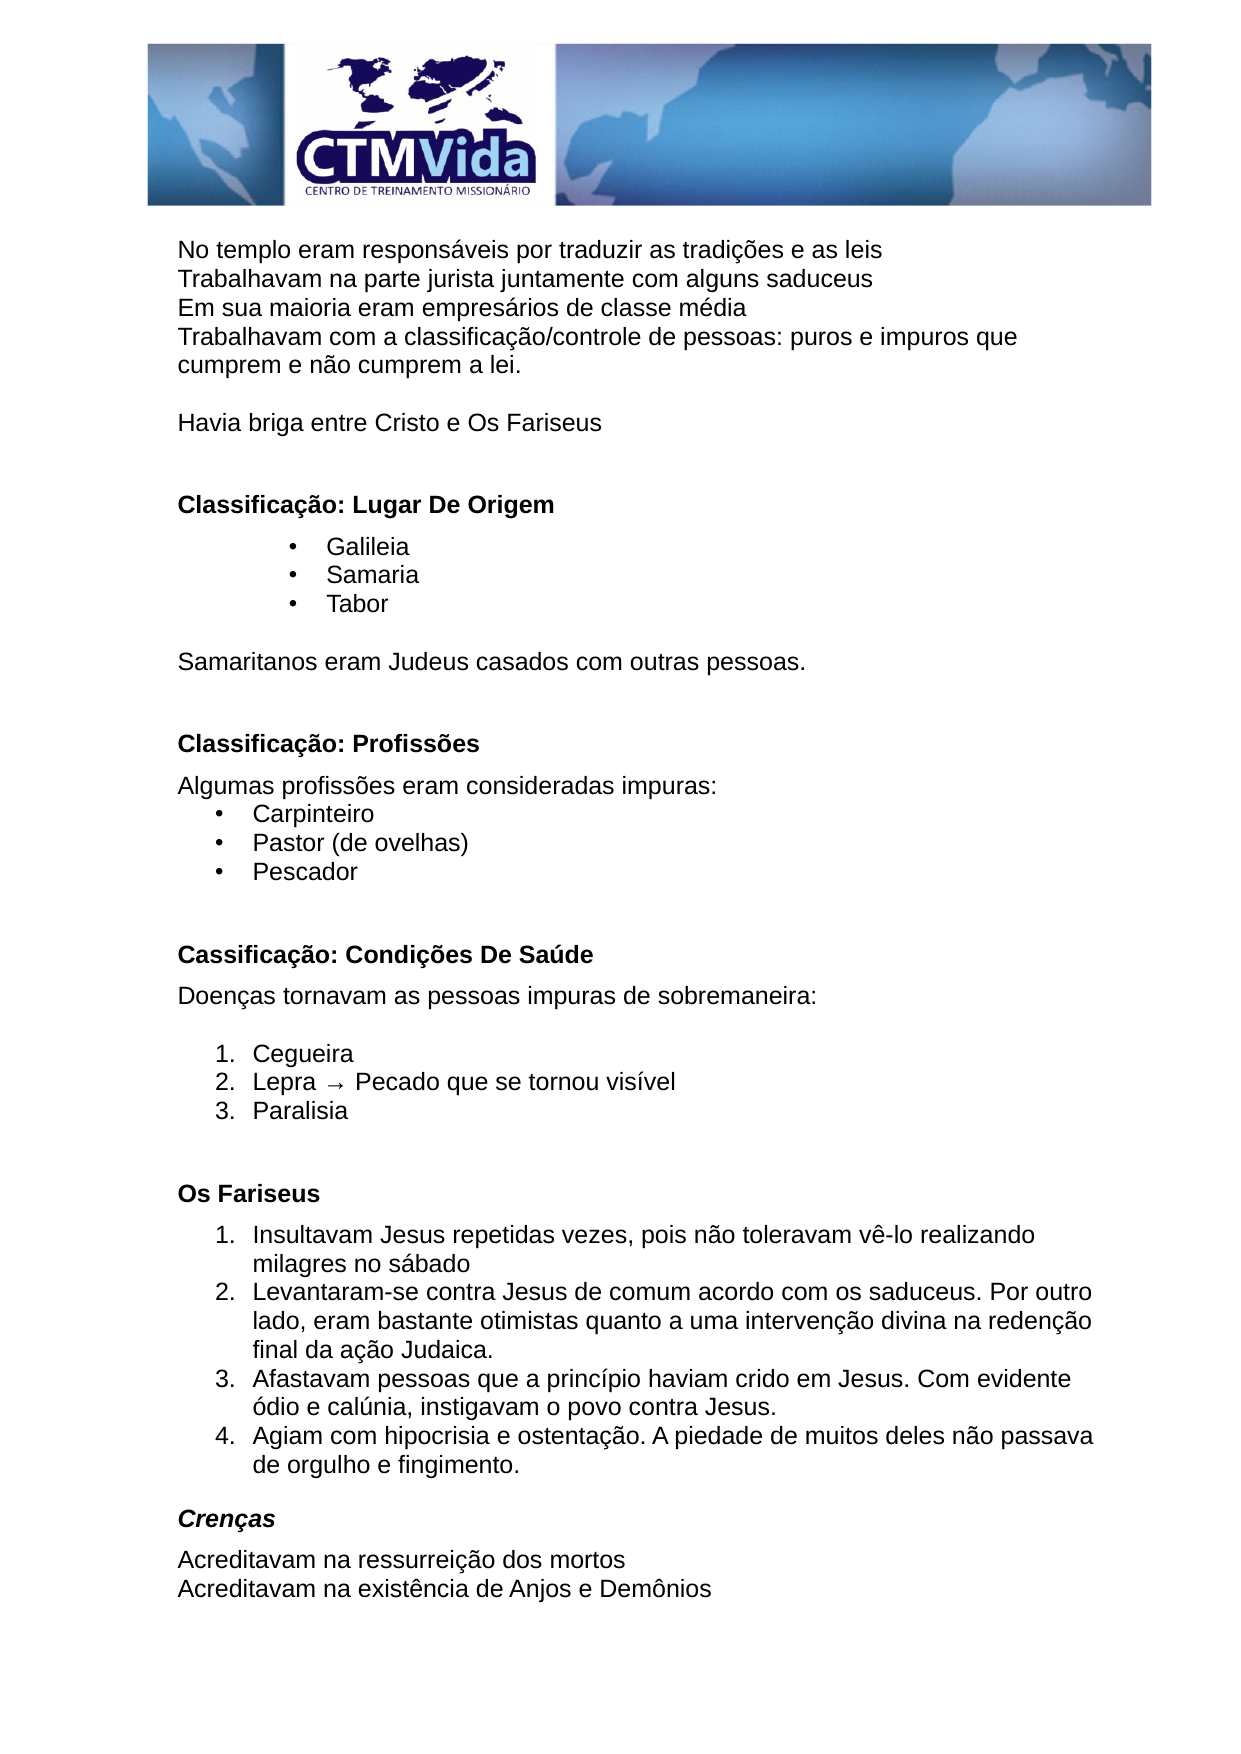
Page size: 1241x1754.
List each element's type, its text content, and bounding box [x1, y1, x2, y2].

list Samaria [288, 561, 1122, 589]
list Levantaram-se contra Jesus de comum acordo com os saduceus. Por outro lado, eram bastante otimistas quanto a uma intervenção divina na redenção final da ação Judaica. [215, 1277, 1122, 1363]
text Havia briga entre Cristo e Os Fariseus [177, 408, 1122, 437]
text Trabalhavam com a classificação/controle de pessoas: puros e impuros que cumprem e não cumprem a lei. [177, 322, 1122, 379]
list Carpinteiro [215, 799, 1122, 828]
text Algumas profissões eram consideradas impuras: [177, 771, 1122, 799]
list Pastor (de ovelhas) [215, 828, 1122, 857]
list Paralisia [215, 1096, 1122, 1125]
subtitle Cassificação: Condições de saúde [177, 940, 1122, 968]
text Acreditavam na existência de Anjos e Demônios [177, 1573, 1122, 1602]
list Agiam com hipocrisia e ostentação. A piedade de muitos deles não passava de orgulho e fingimento. [215, 1421, 1122, 1478]
text Acreditavam na ressurreição dos mortos [177, 1545, 1122, 1573]
list Galileia [288, 532, 1122, 561]
list Lepra → Pecado que se tornou visível [215, 1067, 1122, 1096]
text No templo eram responsáveis por traduzir as tradições e as leis [177, 235, 1122, 264]
list Pescador [215, 857, 1122, 886]
text Samaritanos eram Judeus casados com outras pessoas. [177, 647, 1122, 676]
picture [147, 43, 1152, 206]
text Trabalhavam na parte jurista juntamente com alguns saduceus [177, 264, 1122, 293]
subtitle Os Fariseus [177, 1178, 1122, 1207]
subtitle Crenças [177, 1503, 1122, 1532]
list Tabor [288, 589, 1122, 618]
text Doenças tornavam as pessoas impuras de sobremaneira: [177, 981, 1122, 1010]
subtitle Classificação: Profissões [177, 729, 1122, 758]
subtitle Classificação: Lugar de origem [177, 490, 1122, 519]
list Afastavam pessoas que a princípio haviam crido em Jesus. Com evidente ódio e calúnia, instigavam o povo contra Jesus. [215, 1363, 1122, 1421]
list Insultavam Jesus repetidas vezes, pois não toleravam vê-lo realizando milagres no sábado [215, 1220, 1122, 1277]
text Em sua maioria eram empresários de classe média [177, 293, 1122, 322]
list Cegueira [215, 1038, 1122, 1067]
